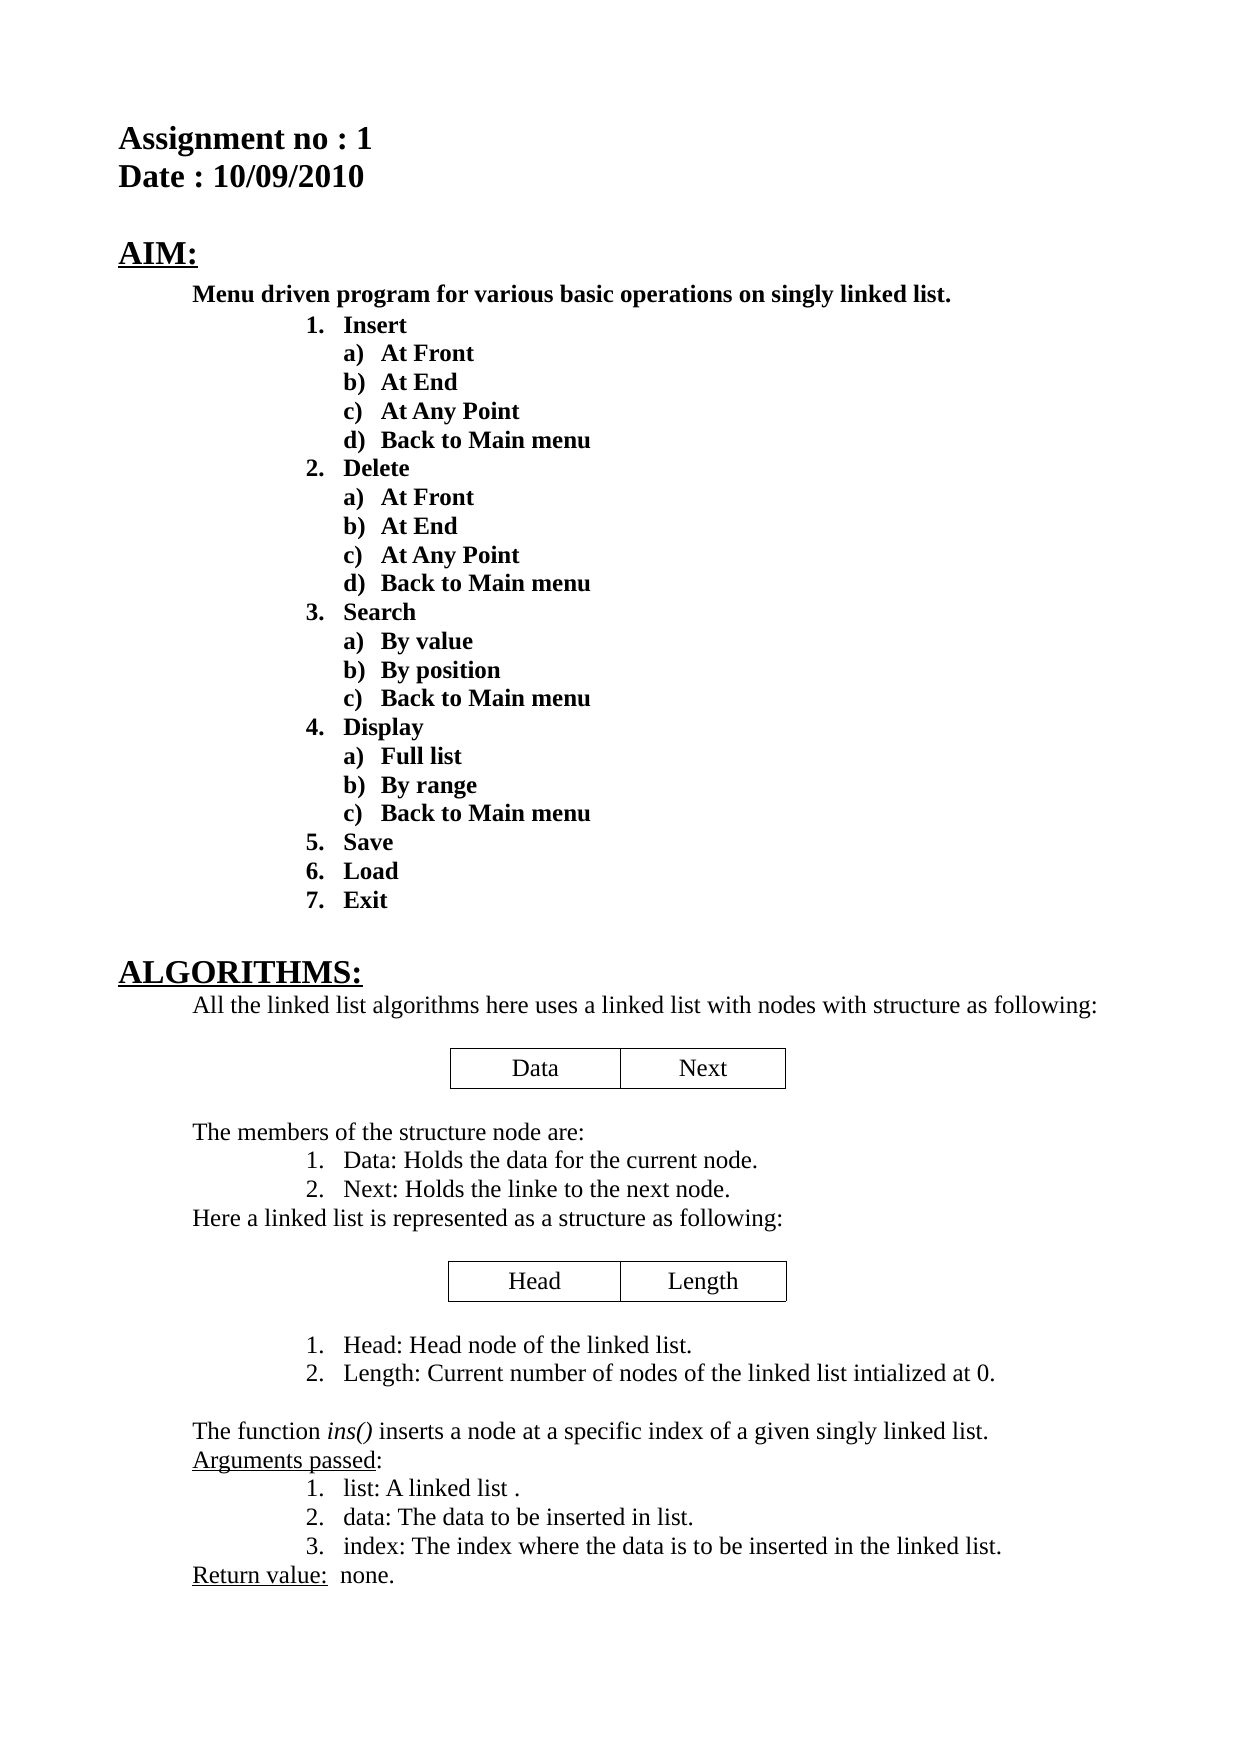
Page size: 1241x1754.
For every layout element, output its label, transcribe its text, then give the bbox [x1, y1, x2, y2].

text Menu driven program for various basic operations on singly linked list. [118, 271, 1122, 310]
list By position [343, 655, 1122, 683]
text Arguments passed: [118, 1445, 1122, 1473]
list Data: Holds the data for the current node. [306, 1146, 1122, 1174]
table_header Length [621, 1262, 786, 1301]
text Here a linked list is represented as a structure as following: [118, 1203, 1122, 1232]
list At End [343, 367, 1122, 396]
text Date : 10/09/2010 [118, 156, 1122, 195]
list Back to Main menu [343, 425, 1122, 453]
list Save [306, 827, 1122, 856]
list Display [306, 712, 1122, 741]
list At End [343, 511, 1122, 540]
list By range [343, 770, 1122, 798]
list At Front [343, 482, 1122, 511]
list By value [343, 626, 1122, 655]
list Delete [306, 453, 1122, 482]
list Next: Holds the linke to the next node. [306, 1174, 1122, 1203]
list At Front [343, 338, 1122, 367]
list Exit [306, 885, 1122, 913]
list Search [306, 597, 1122, 626]
list Head: Head node of the linked list. [306, 1330, 1122, 1358]
text Assignment no : 1 [118, 118, 1122, 156]
list Back to Main menu [343, 798, 1122, 827]
list index: The index where the data is to be inserted in the linked list. [306, 1531, 1122, 1560]
table_header Head [449, 1262, 620, 1301]
text The function ins() inserts a node at a specific index of a given singly linked list. [118, 1416, 1122, 1445]
list Back to Main menu [343, 683, 1122, 712]
text Return value: none. [118, 1560, 1122, 1588]
list Insert [306, 310, 1122, 338]
list Length: Current number of nodes of the linked list intialized at 0. [306, 1358, 1122, 1387]
table_header Data [451, 1049, 620, 1088]
list Back to Main menu [343, 568, 1122, 597]
list Full list [343, 741, 1122, 770]
list list: A linked list . [306, 1473, 1122, 1502]
table_header Next [621, 1049, 785, 1088]
text The members of the structure node are: [118, 1117, 1122, 1146]
list At Any Point [343, 540, 1122, 568]
list At Any Point [343, 396, 1122, 425]
text AIM: [118, 233, 1122, 271]
text ALGORITHMS: [118, 952, 1122, 990]
list Load [306, 856, 1122, 885]
list data: The data to be inserted in list. [306, 1502, 1122, 1531]
text All the linked list algorithms here uses a linked list with nodes with structure as following: [118, 990, 1122, 1019]
